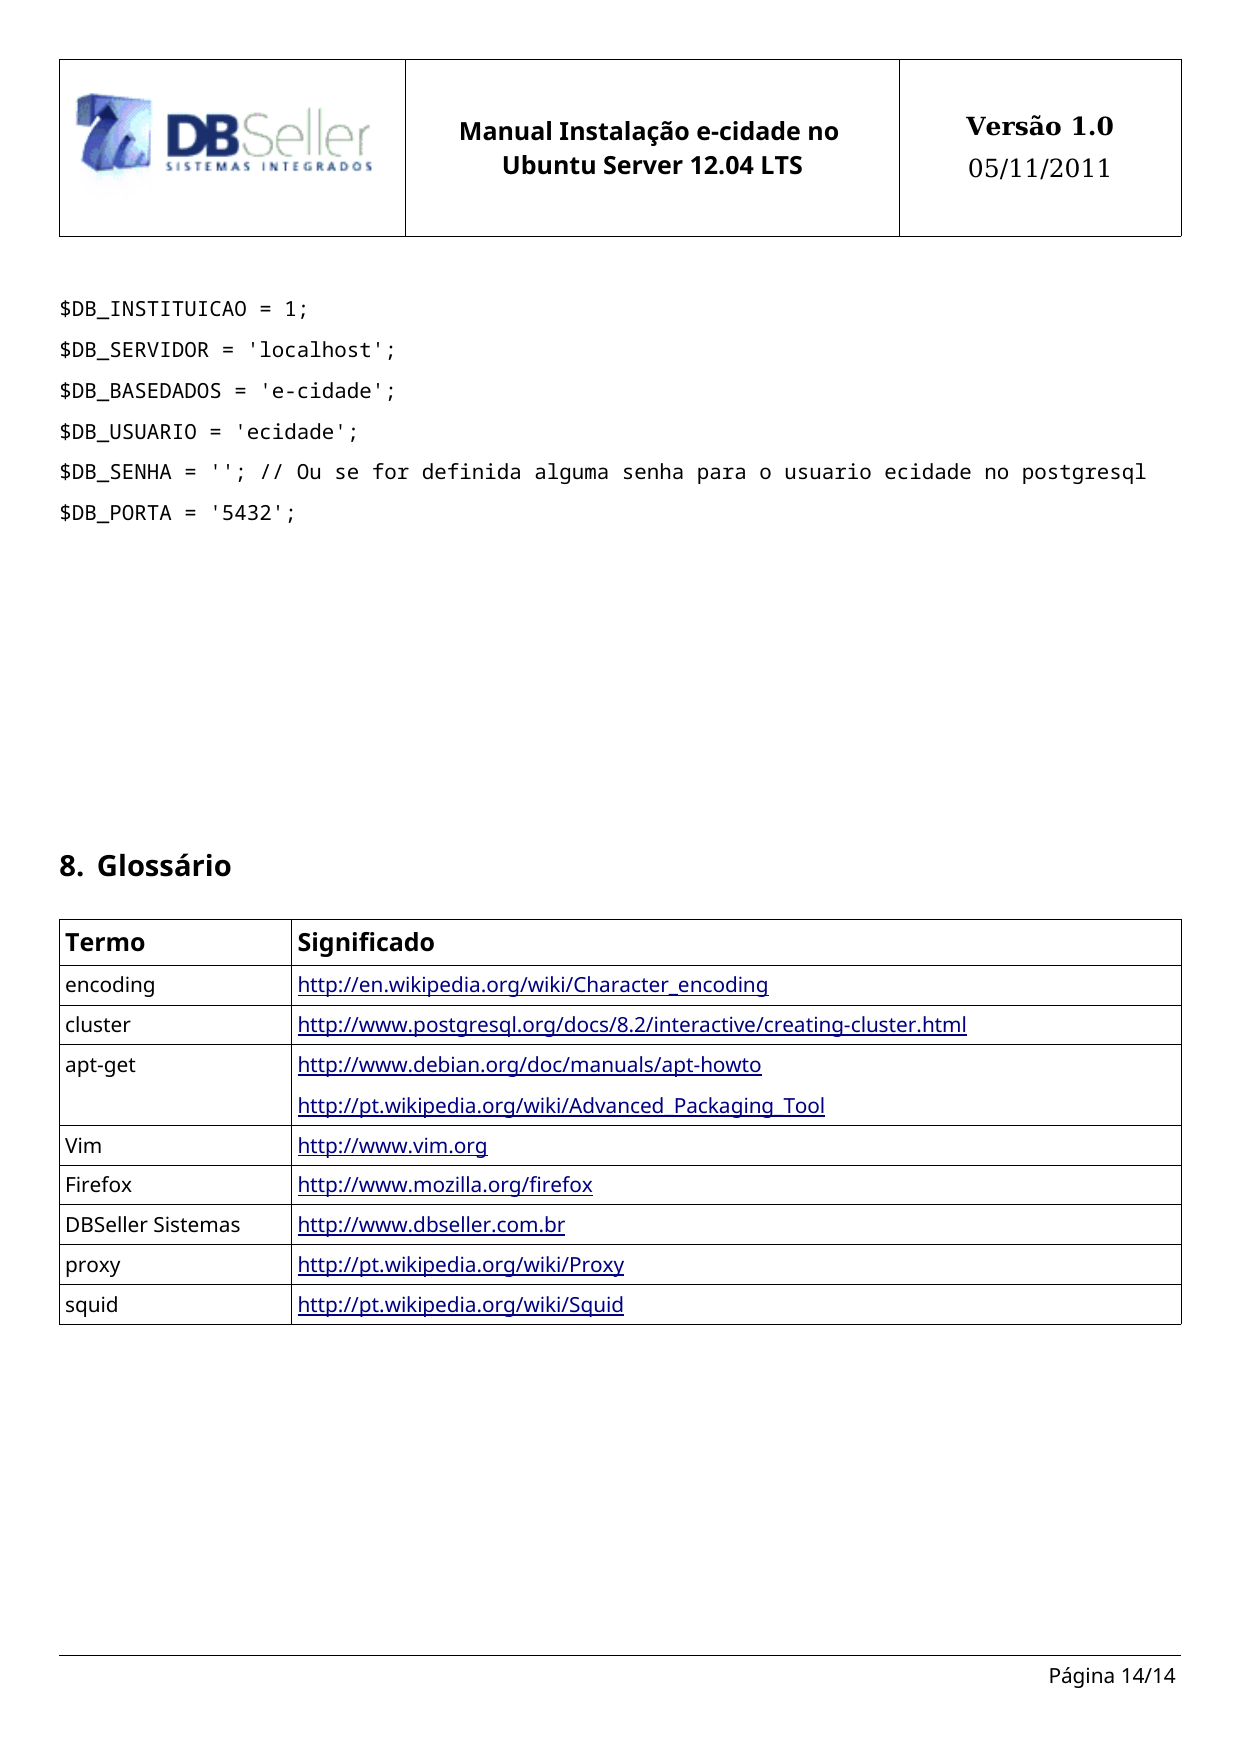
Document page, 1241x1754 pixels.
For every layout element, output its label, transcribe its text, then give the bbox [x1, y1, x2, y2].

table_cell http://pt.wikipedia.org/wiki/Proxy [292, 1245, 1181, 1284]
table_cell cluster [60, 1006, 291, 1044]
text $DB_INSTITUICAO = 1; [59, 294, 1181, 323]
picture [73, 92, 380, 201]
table_cell http://www.vim.org [292, 1126, 1181, 1165]
table_cell Vim [60, 1126, 291, 1165]
table_cell http://www.debian.org/doc/manuals/apt-howto http://pt.wikipedia.org/wiki/Advanced_Packaging_Tool [292, 1045, 1181, 1125]
table_cell http://pt.wikipedia.org/wiki/Squid [292, 1285, 1181, 1324]
text $DB_SERVIDOR = 'localhost'; [59, 335, 1181, 363]
table_cell http://en.wikipedia.org/wiki/Character_encoding [292, 966, 1181, 1005]
table_cell proxy [60, 1245, 291, 1284]
table_cell Firefox [60, 1166, 291, 1204]
table_cell squid [60, 1285, 291, 1324]
text $DB_SENHA = ''; // Ou se for definida alguma senha para o usuario ecidade no postgresql [59, 457, 1181, 486]
table_header Significado [292, 920, 1181, 965]
table_cell DBSeller Sistemas [60, 1205, 291, 1244]
table_cell apt-get [60, 1045, 291, 1125]
table_cell http://www.postgresql.org/docs/8.2/interactive/creating-cluster.html [292, 1006, 1181, 1044]
text $DB_PORTA = '5432'; [59, 498, 1181, 526]
table_header Termo [60, 920, 291, 965]
text $DB_BASEDADOS = 'e-cidade'; [59, 376, 1181, 404]
text $DB_USUARIO = 'ecidade'; [59, 417, 1181, 445]
list Glossário [59, 846, 1181, 885]
table_cell http://www.dbseller.com.br [292, 1205, 1181, 1244]
table_cell http://www.mozilla.org/firefox [292, 1166, 1181, 1204]
table_cell encoding [60, 966, 291, 1005]
